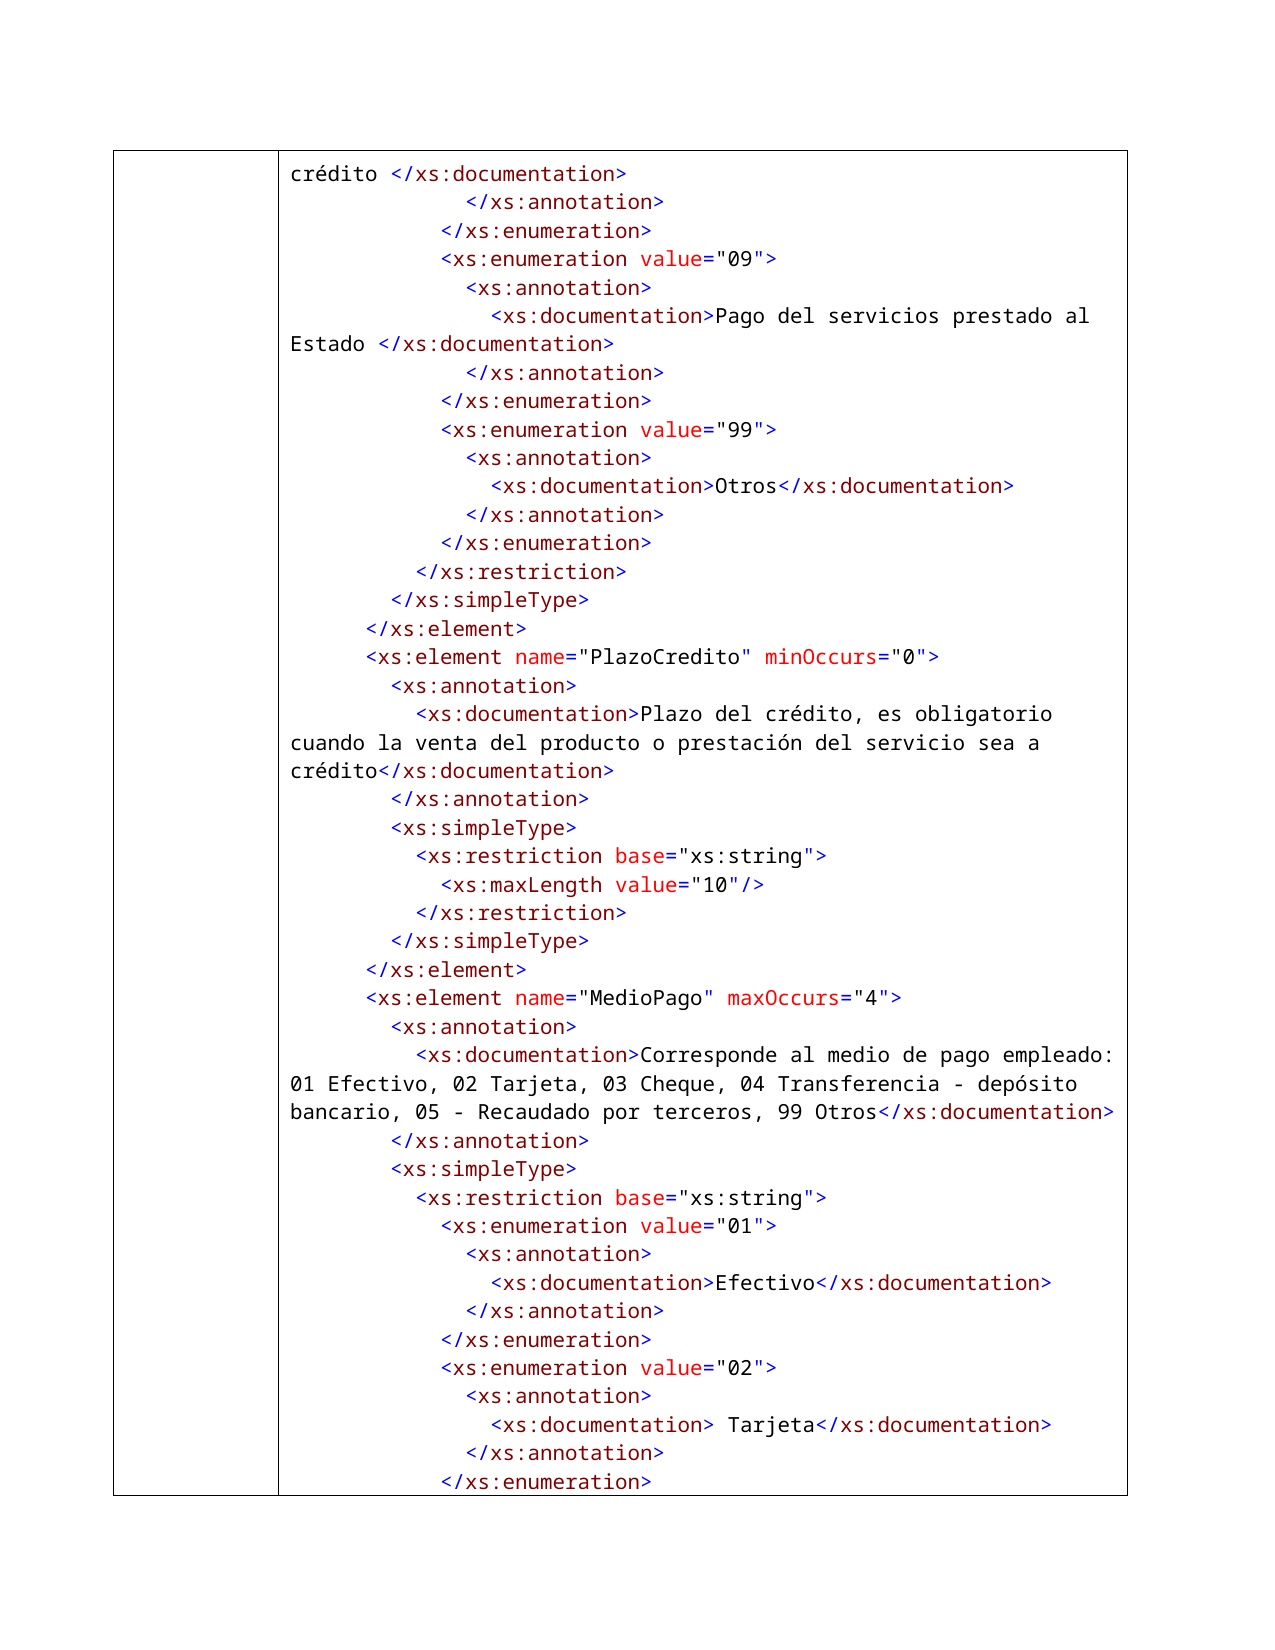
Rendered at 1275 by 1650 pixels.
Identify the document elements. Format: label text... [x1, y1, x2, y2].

table_cell [114, 151, 278, 1495]
table_cell crédito </xs:documentation> </xs:annotation> </xs:enumeration> <xs:enumeration value="09"> <xs:annotation> <xs:documentation>Pago del servicios prestado al Estado </xs:documentation> </xs:annotation> </xs:enumeration> <xs:enumeration value="99"> <xs:annotation> <xs:documentation>Otros</xs:documentation> </xs:annotation> </xs:enumeration> </xs:restriction> </xs:simpleType> </xs:element> <xs:element name="PlazoCredito" minOccurs="0"> <xs:annotation> <xs:documentation>Plazo del crédito, es obligatorio cuando la venta del producto o prestación del servicio sea a crédito</xs:documentation> </xs:annotation> <xs:simpleType> <xs:restriction base="xs:string"> <xs:maxLength value="10"/> </xs:restriction> </xs:simpleType> </xs:element> <xs:element name="MedioPago" maxOccurs="4"> <xs:annotation> <xs:documentation>Corresponde al medio de pago empleado: 01 Efectivo, 02 Tarjeta, 03 Cheque, 04 Transferencia - depósito bancario, 05 - Recaudado por terceros, 99 Otros</xs:documentation> </xs:annotation> <xs:simpleType> <xs:restriction base="xs:string"> <xs:enumeration value="01"> <xs:annotation> <xs:documentation>Efectivo</xs:documentation> </xs:annotation> </xs:enumeration> <xs:enumeration value="02"> <xs:annotation> <xs:documentation> Tarjeta</xs:documentation> </xs:annotation> </xs:enumeration> [279, 151, 1127, 1495]
